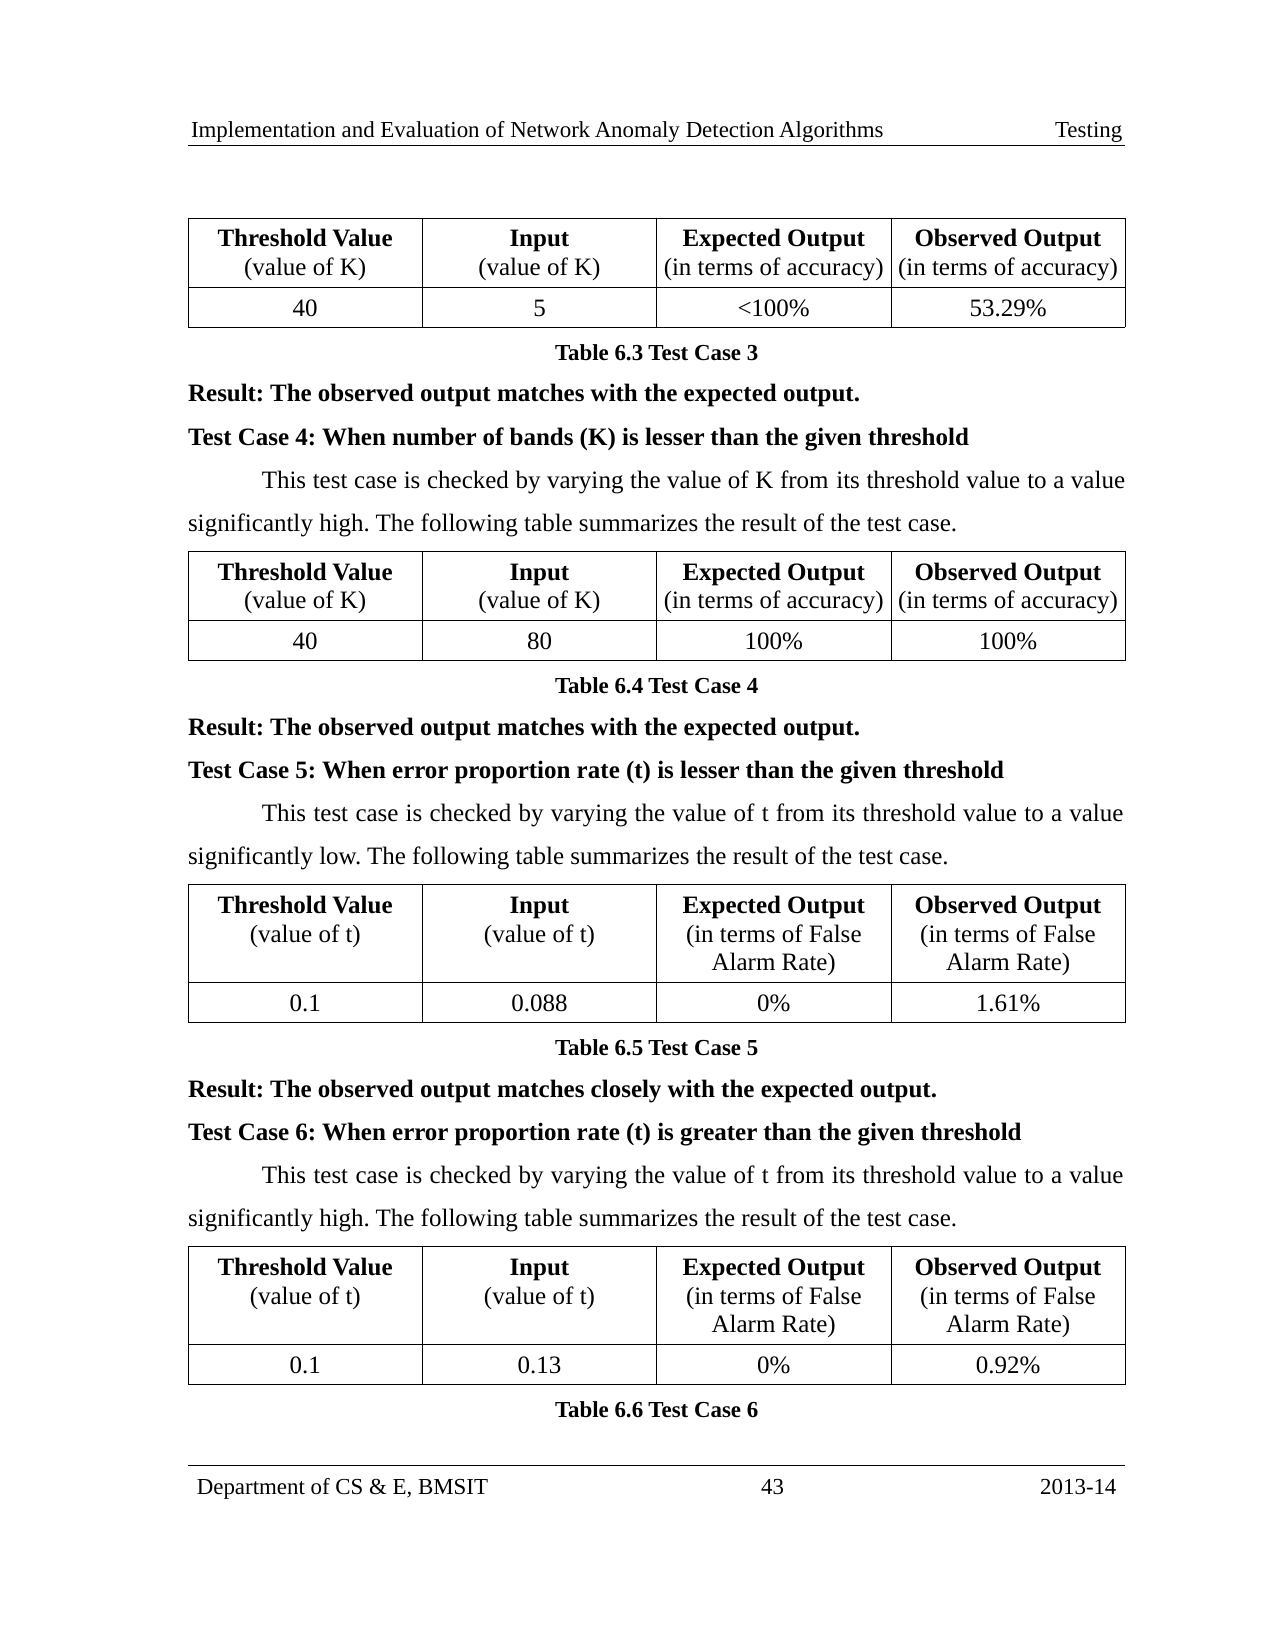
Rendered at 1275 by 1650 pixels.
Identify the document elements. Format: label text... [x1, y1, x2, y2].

text This test case is checked by varying the value of K from its threshold value to a value significantly high. The following table summarizes the result of the test case. [188, 465, 1125, 537]
table_cell 0.1 [189, 1345, 422, 1384]
table_cell 100% [892, 621, 1125, 660]
table_cell 100% [657, 621, 891, 660]
text Table 6.3 Test Case 3 [188, 339, 1125, 365]
table_cell 0% [657, 1345, 891, 1384]
table_header Expected Output (in terms of accuracy) [657, 552, 891, 620]
table_cell <100% [657, 288, 891, 327]
table_header Input (value of t) [423, 1247, 656, 1344]
text This test case is checked by varying the value of t from its threshold value to a value significantly high. The following table summarizes the result of the test case. [188, 1160, 1125, 1232]
table_header Observed Output (in terms of False Alarm Rate) [892, 885, 1125, 982]
table_cell 0% [657, 983, 891, 1022]
table_header Observed Output (in terms of accuracy) [892, 219, 1125, 287]
table_cell 5 [423, 288, 656, 327]
table_header Input (value of t) [423, 885, 656, 982]
text Test Case 5: When error proportion rate (t) is lesser than the given threshold [188, 755, 1125, 783]
table_cell 40 [189, 288, 422, 327]
table_header Threshold Value (value of K) [189, 552, 422, 620]
table_header Input (value of K) [423, 219, 656, 287]
text Result: The observed output matches with the expected output. [188, 712, 1125, 740]
table_header Input (value of K) [423, 552, 656, 620]
table_header Threshold Value (value of K) [189, 219, 422, 287]
table_cell 40 [189, 621, 422, 660]
text Test Case 6: When error proportion rate (t) is greater than the given threshold [188, 1117, 1125, 1146]
table_header Threshold Value (value of t) [189, 885, 422, 982]
table_header Expected Output (in terms of False Alarm Rate) [657, 1247, 891, 1344]
text Result: The observed output matches with the expected output. [188, 378, 1125, 407]
text This test case is checked by varying the value of t from its threshold value to a value significantly low. The following table summarizes the result of the test case. [188, 798, 1125, 870]
text Result: The observed output matches closely with the expected output. [188, 1074, 1125, 1102]
text Table 6.5 Test Case 5 [188, 1034, 1125, 1061]
table_cell 0.92% [892, 1345, 1125, 1384]
table_cell 0.1 [189, 983, 422, 1022]
table_cell 80 [423, 621, 656, 660]
table_header Observed Output (in terms of accuracy) [892, 552, 1125, 620]
table_cell 53.29% [892, 288, 1125, 327]
table_cell 0.13 [423, 1345, 656, 1384]
table_header Observed Output (in terms of False Alarm Rate) [892, 1247, 1125, 1344]
table_header Expected Output (in terms of accuracy) [657, 219, 891, 287]
text Table 6.4 Test Case 4 [188, 672, 1125, 698]
table_cell 0.088 [423, 983, 656, 1022]
text Test Case 4: When number of bands (K) is lesser than the given threshold [188, 422, 1125, 450]
table_header Threshold Value (value of t) [189, 1247, 422, 1344]
table_cell 1.61% [892, 983, 1125, 1022]
table_header Expected Output (in terms of False Alarm Rate) [657, 885, 891, 982]
text Table 6.6 Test Case 6 [188, 1396, 1125, 1422]
